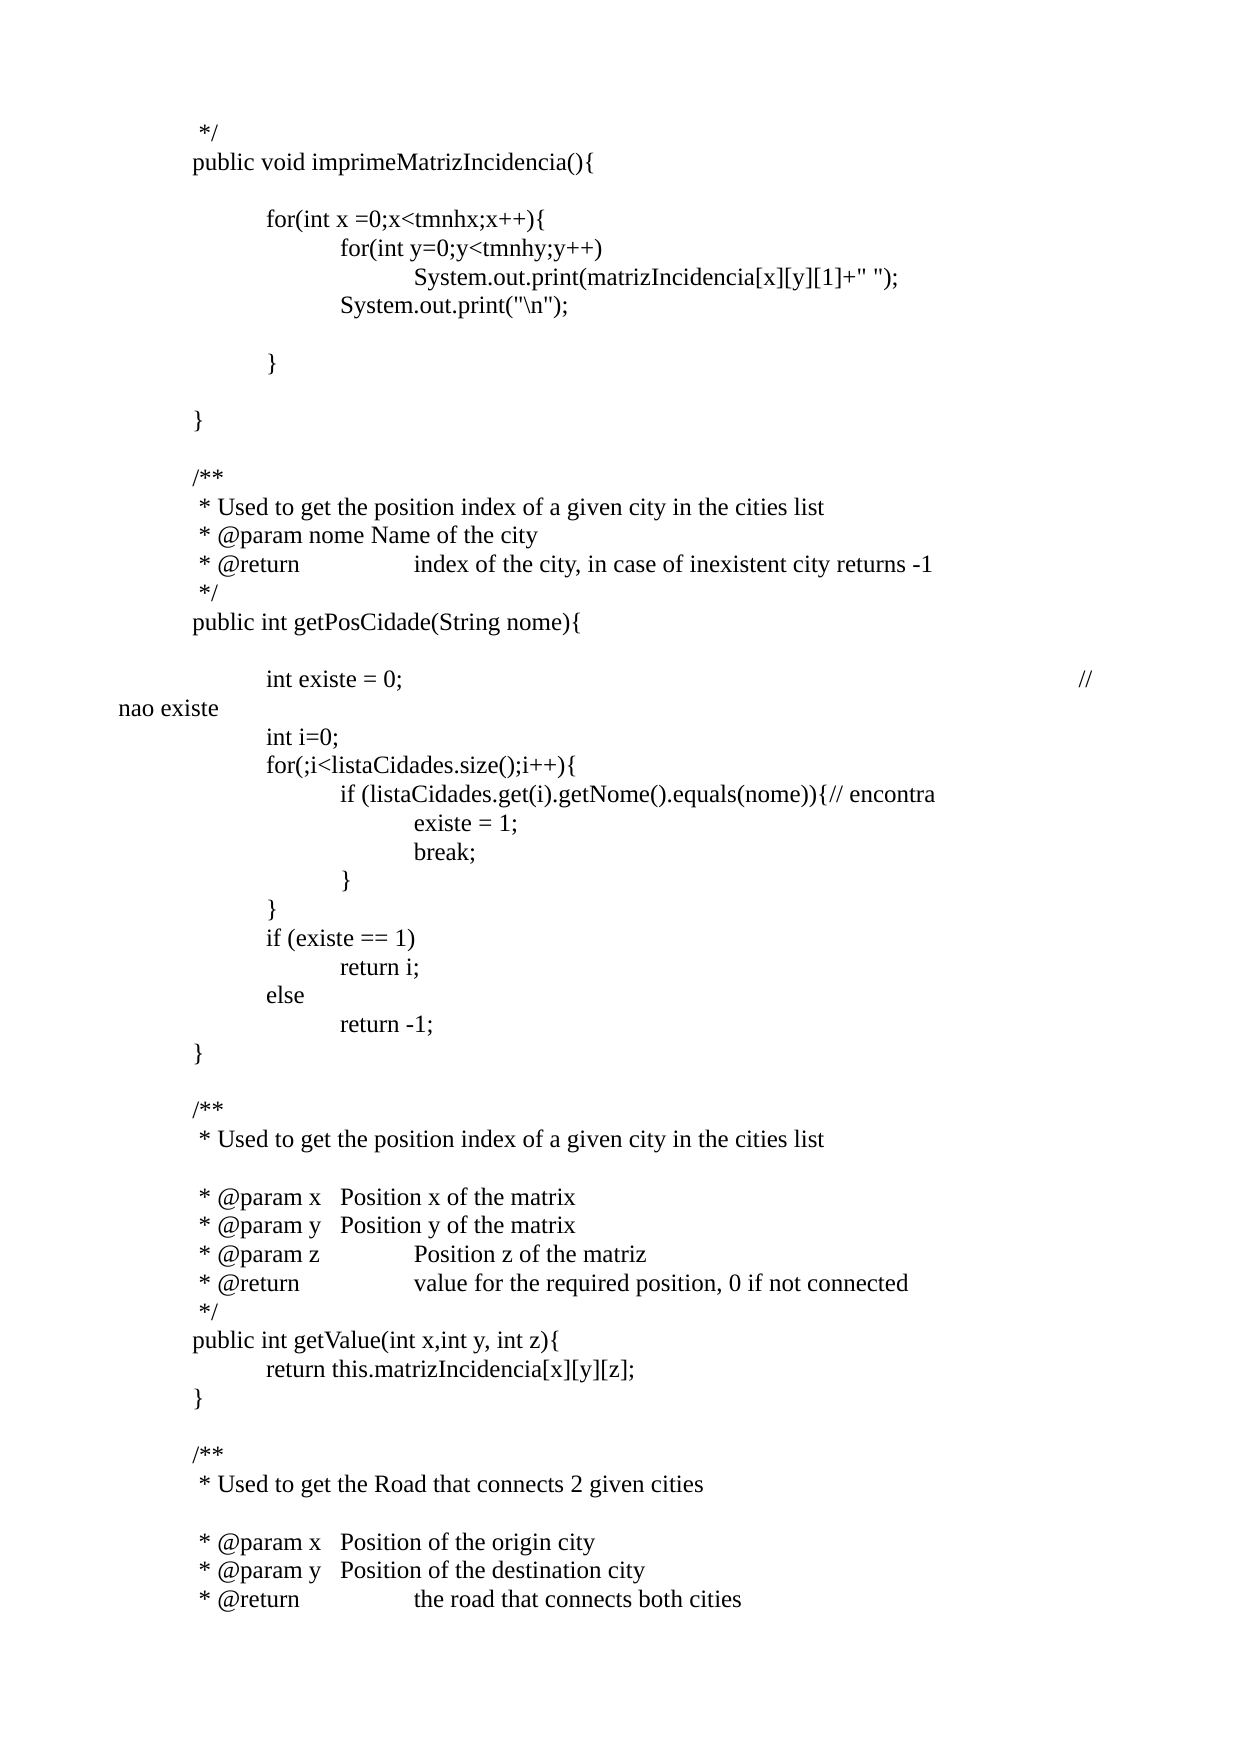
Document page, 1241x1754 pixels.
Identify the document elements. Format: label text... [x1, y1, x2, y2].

text */ public void imprimeMatrizIncidencia(){ for(int x =0;x<tmnhx;x++){ for(int y=0;y<tmnhy;y++) System.out.print(matrizIncidencia[x][y][1]+" "); System.out.print("\n"); } } /** * Used to get the position index of a given city in the cities list * @param nome Name of the city * @return index of the city, in case of inexistent city returns -1 */ public int getPosCidade(String nome){ int existe = 0; // nao existe int i=0; for(;i<listaCidades.size();i++){ if (listaCidades.get(i).getNome().equals(nome)){// encontra existe = 1; break; } } if (existe == 1) return i; else return -1; } /** * Used to get the position index of a given city in the cities list * @param x Position x of the matrix * @param y Position y of the matrix * @param z Position z of the matriz * @return value for the required position, 0 if not connected */ public int getValue(int x,int y, int z){ return this.matrizIncidencia[x][y][z]; } /** * Used to get the Road that connects 2 given cities * @param x Position of the origin city * @param y Position of the destination city * @return the road that connects both cities [118, 118, 1122, 1613]
